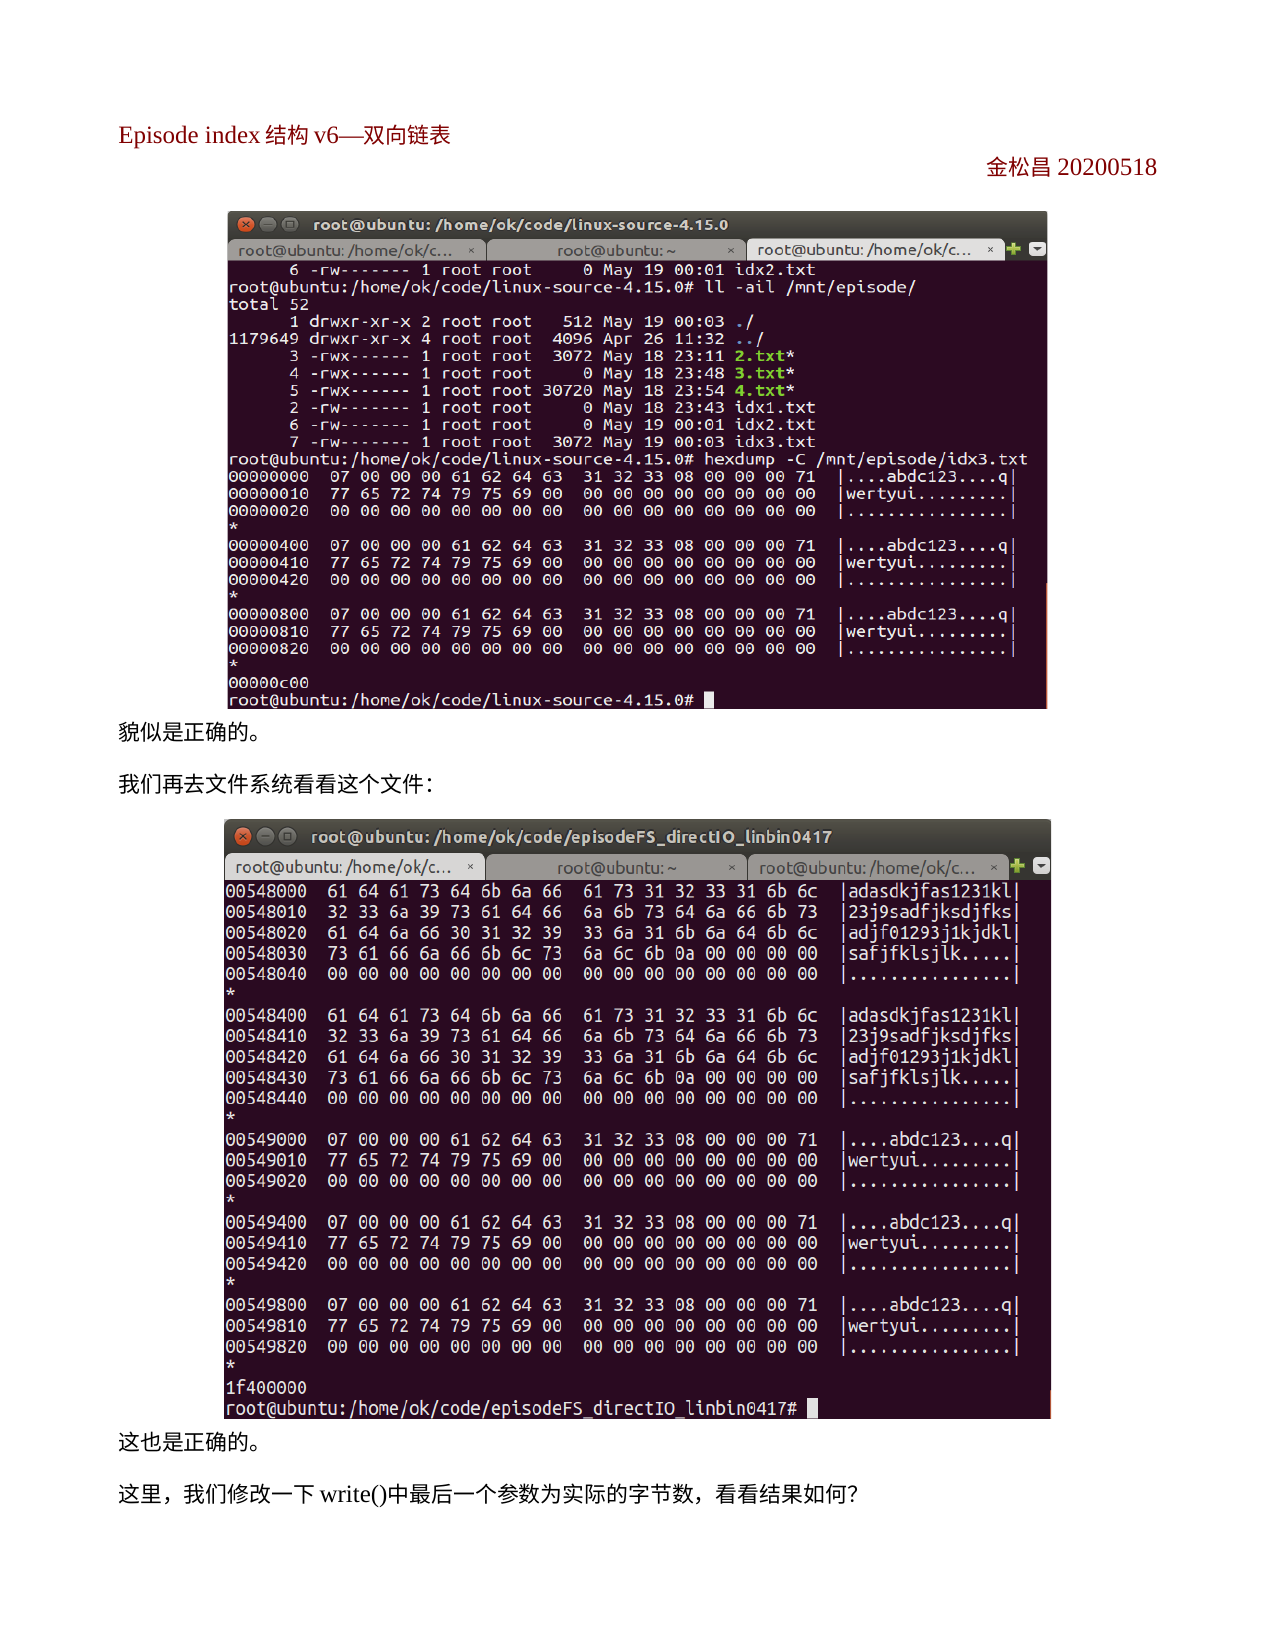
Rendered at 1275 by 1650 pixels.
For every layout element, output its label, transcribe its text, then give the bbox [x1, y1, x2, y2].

text 我们再去文件系统看看这个文件： [118, 767, 1157, 799]
picture [227, 211, 1048, 709]
text 这里，我们修改一下write()中最后一个参数为实际的字节数，看看结果如何？ [118, 1477, 1157, 1509]
picture [224, 819, 1052, 1419]
text 貌似是正确的。 [118, 211, 1157, 746]
text 这也是正确的。 [118, 819, 1157, 1457]
